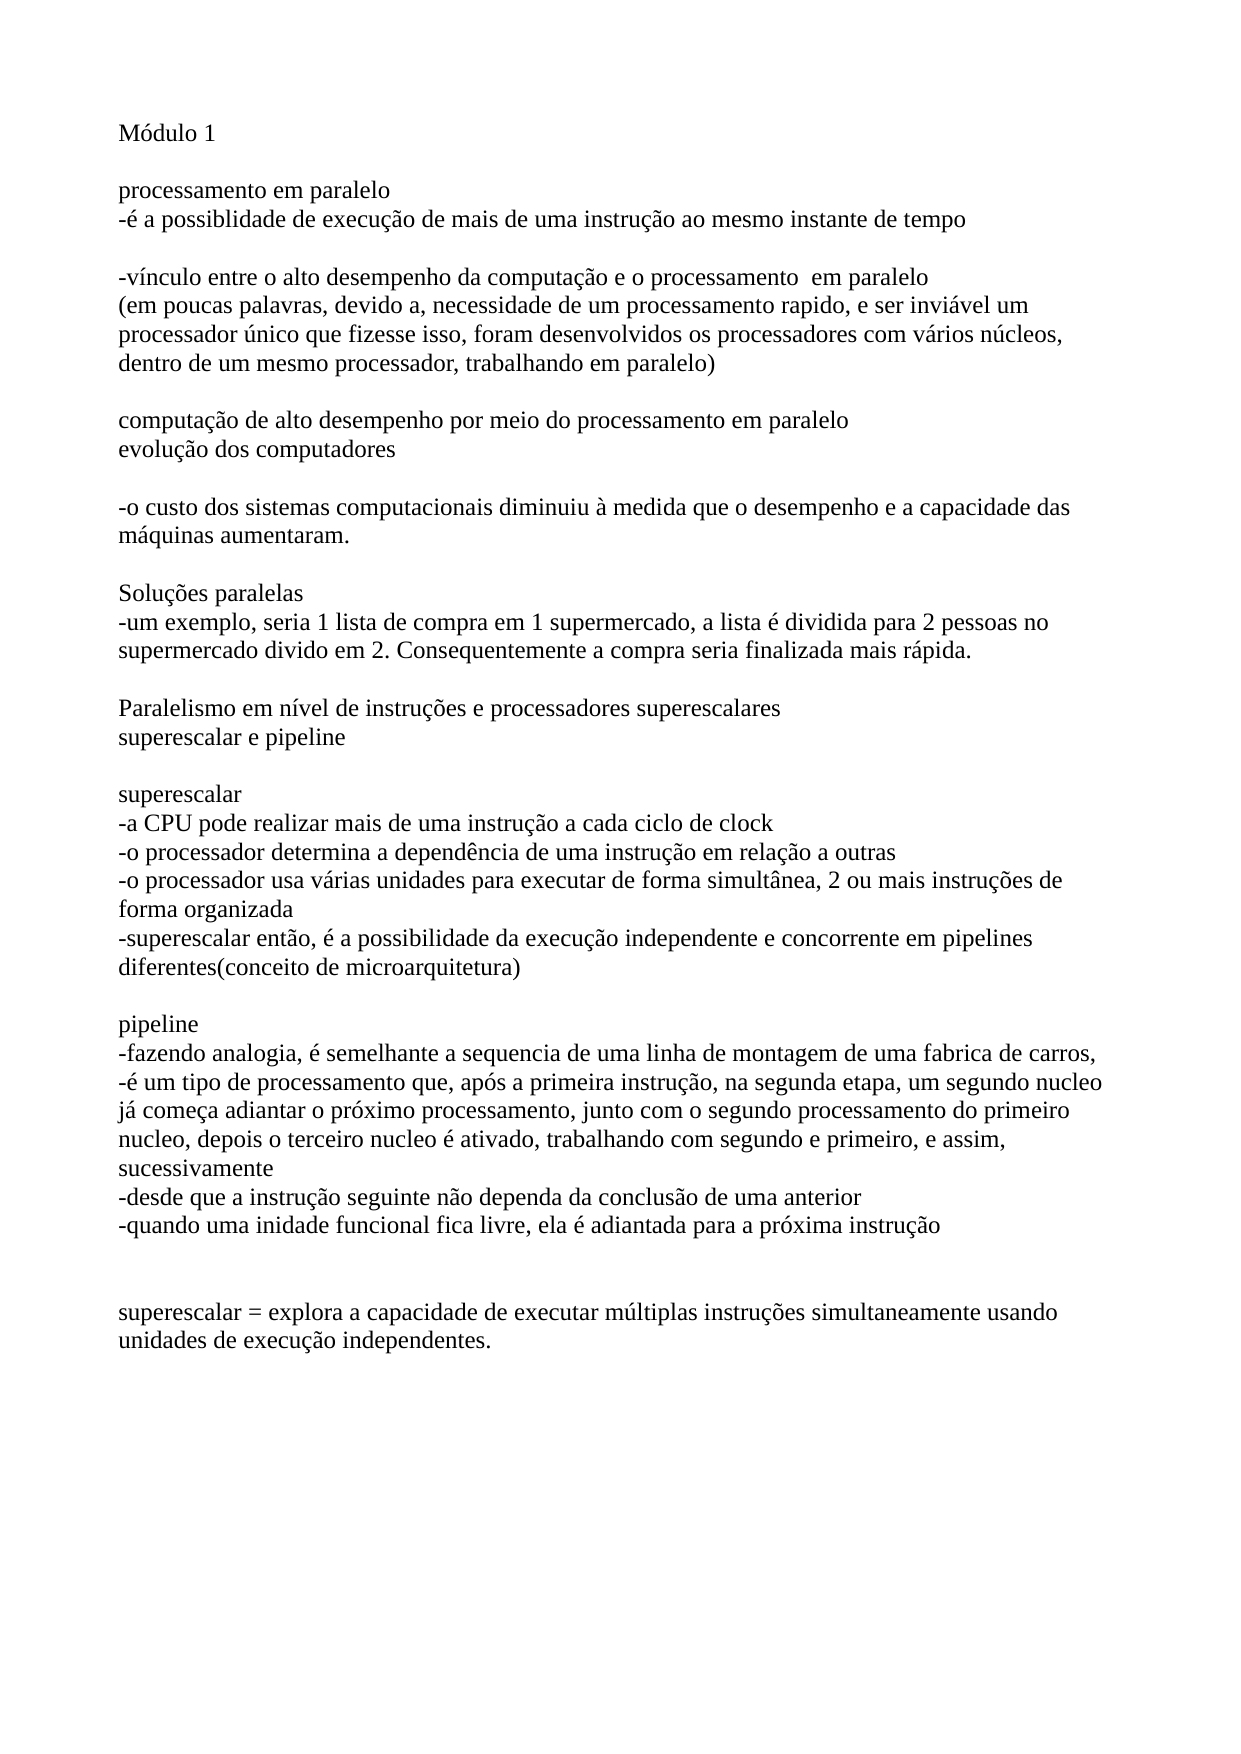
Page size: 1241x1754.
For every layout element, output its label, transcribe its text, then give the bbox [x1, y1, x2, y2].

text -o custo dos sistemas computacionais diminuiu à medida que o desempenho e a capacidade das máquinas aumentaram. [118, 492, 1122, 549]
text -desde que a instrução seguinte não dependa da conclusão de uma anterior [118, 1182, 1122, 1211]
text -vínculo entre o alto desempenho da computação e o processamento em paralelo [118, 262, 1122, 291]
text superescalar = explora a capacidade de executar múltiplas instruções simultaneamente usando unidades de execução independentes. [118, 1297, 1122, 1354]
text Soluções paralelas [118, 578, 1122, 607]
text -superescalar então, é a possibilidade da execução independente e concorrente em pipelines diferentes(conceito de microarquitetura) [118, 923, 1122, 981]
text -quando uma inidade funcional fica livre, ela é adiantada para a próxima instrução [118, 1211, 1122, 1239]
text -é um tipo de processamento que, após a primeira instrução, na segunda etapa, um segundo nucleo já começa adiantar o próximo processamento, junto com o segundo processamento do primeiro nucleo, depois o terceiro nucleo é ativado, trabalhando com segundo e primeiro, e assim, sucessivamente [118, 1067, 1122, 1182]
text evolução dos computadores [118, 434, 1122, 463]
text Paralelismo em nível de instruções e processadores superescalares [118, 693, 1122, 722]
text -o processador determina a dependência de uma instrução em relação a outras [118, 837, 1122, 866]
text -a CPU pode realizar mais de uma instrução a cada ciclo de clock [118, 808, 1122, 837]
text -um exemplo, seria 1 lista de compra em 1 supermercado, a lista é dividida para 2 pessoas no supermercado divido em 2. Consequentemente a compra seria finalizada mais rápida. [118, 607, 1122, 664]
text Módulo 1 [118, 118, 1122, 147]
text -fazendo analogia, é semelhante a sequencia de uma linha de montagem de uma fabrica de carros, [118, 1038, 1122, 1067]
text computação de alto desempenho por meio do processamento em paralelo [118, 406, 1122, 434]
text -o processador usa várias unidades para executar de forma simultânea, 2 ou mais instruções de forma organizada [118, 866, 1122, 923]
text processamento em paralelo [118, 176, 1122, 204]
text -é a possiblidade de execução de mais de uma instrução ao mesmo instante de tempo [118, 204, 1122, 233]
text (em poucas palavras, devido a, necessidade de um processamento rapido, e ser inviável um processador único que fizesse isso, foram desenvolvidos os processadores com vários núcleos, dentro de um mesmo processador, trabalhando em paralelo) [118, 291, 1122, 377]
text pipeline [118, 1009, 1122, 1038]
text superescalar e pipeline [118, 722, 1122, 751]
text superescalar [118, 779, 1122, 808]
